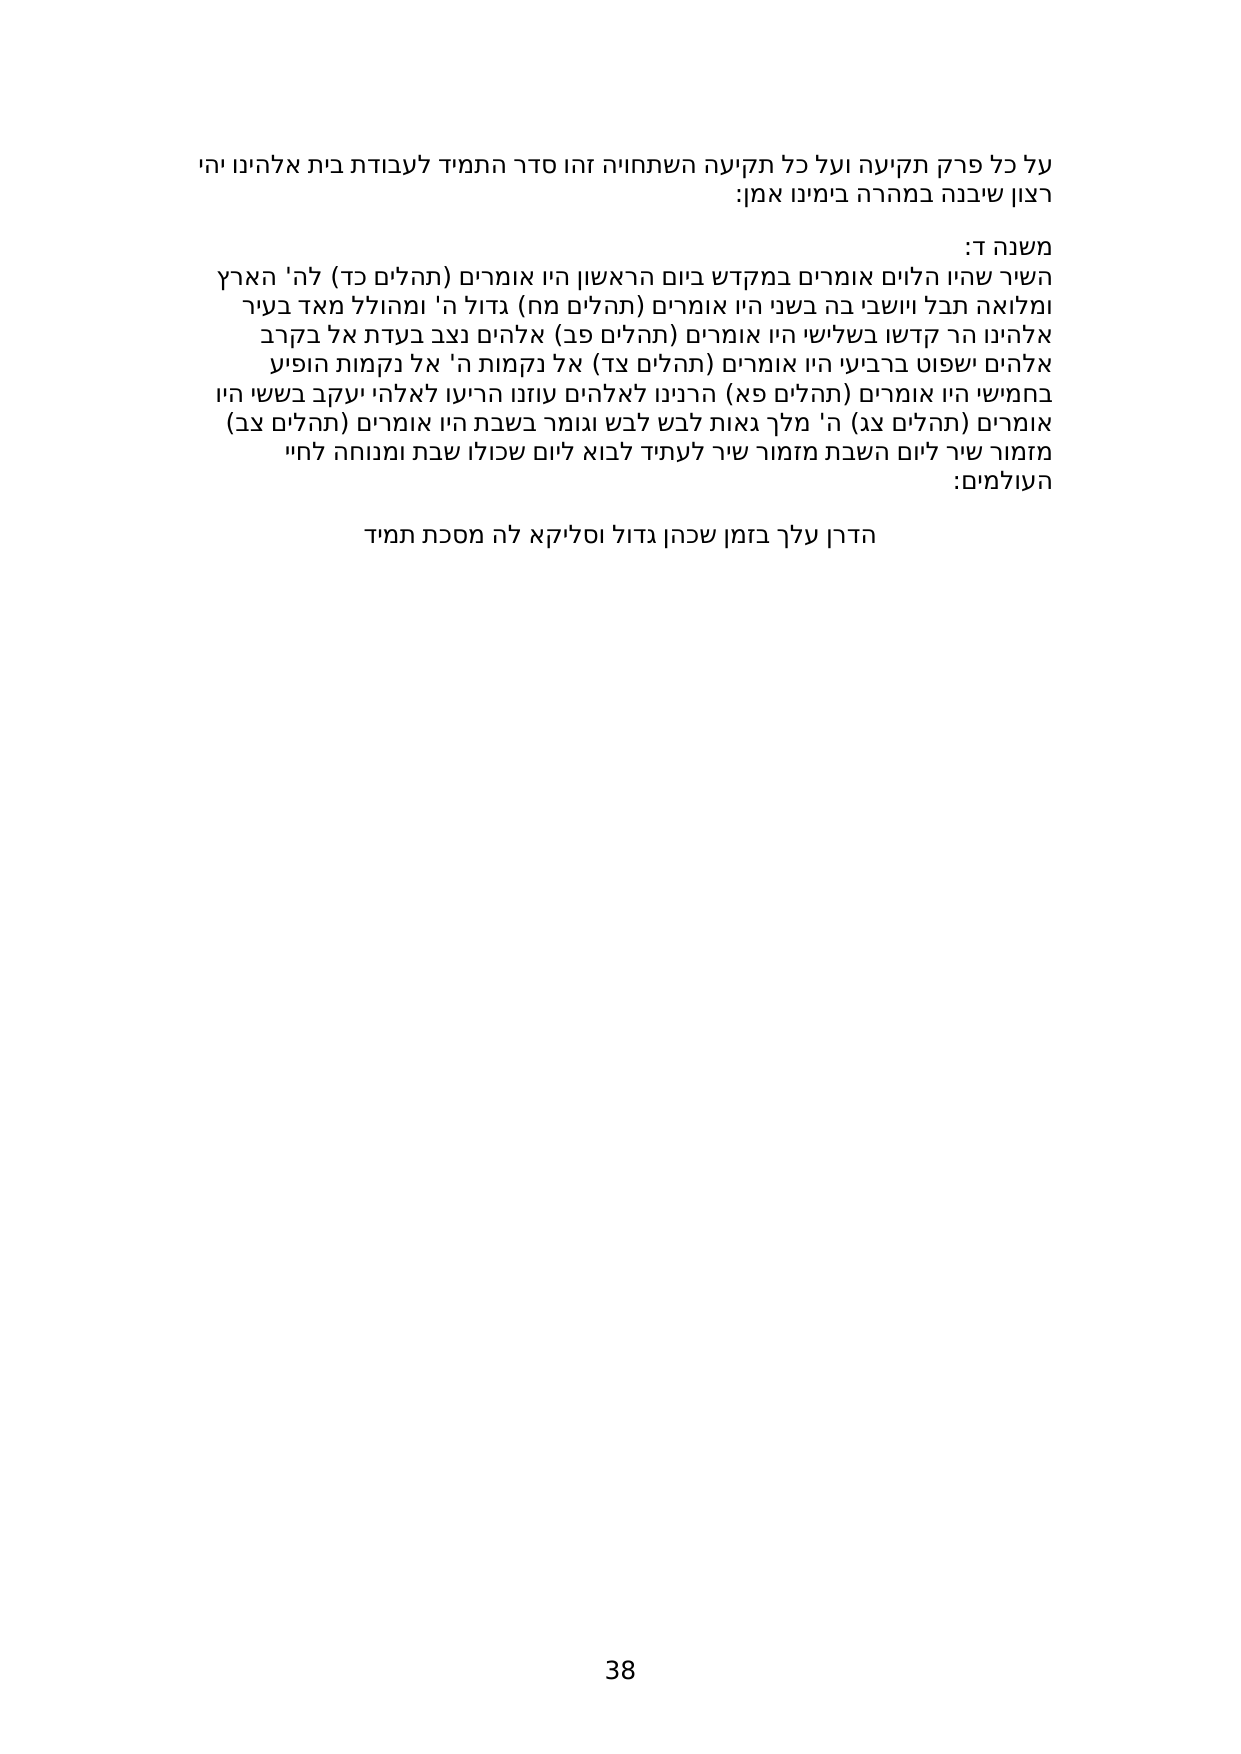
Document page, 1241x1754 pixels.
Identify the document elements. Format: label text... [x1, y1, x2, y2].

text הדרן עלך בזמן שכהן גדול וסליקא לה מסכת תמיד [187, 520, 1053, 549]
text השיר שהיו הלוים אומרים במקדש ביום הראשון היו אומרים (תהלים כד) לה' הארץ ומלואה תבל ויושבי בה בשני היו אומרים (תהלים מח) גדול ה' ומהולל מאד בעיר אלהינו הר קדשו בשלישי היו אומרים (תהלים פב) אלהים נצב בעדת אל בקרב אלהים ישפוט ברביעי היו אומרים (תהלים צד) אל נקמות ה' אל נקמות הופיע בחמישי היו אומרים (תהלים פא) הרנינו לאלהים עוזנו הריעו לאלהי יעקב בששי היו אומרים (תהלים צג) ה' מלך גאות לבש לבש וגומר בשבת היו אומרים (תהלים צב) מזמור שיר ליום השבת מזמור שיר לעתיד לבוא ליום שכולו שבת ומנוחה לחיי העולמים: [187, 262, 1053, 496]
text משנה ד: [187, 233, 1053, 262]
text על כל פרק תקיעה ועל כל תקיעה השתחויה זהו סדר התמיד לעבודת בית אלהינו יהי רצון שיבנה במהרה בימינו אמן: [187, 150, 1053, 208]
